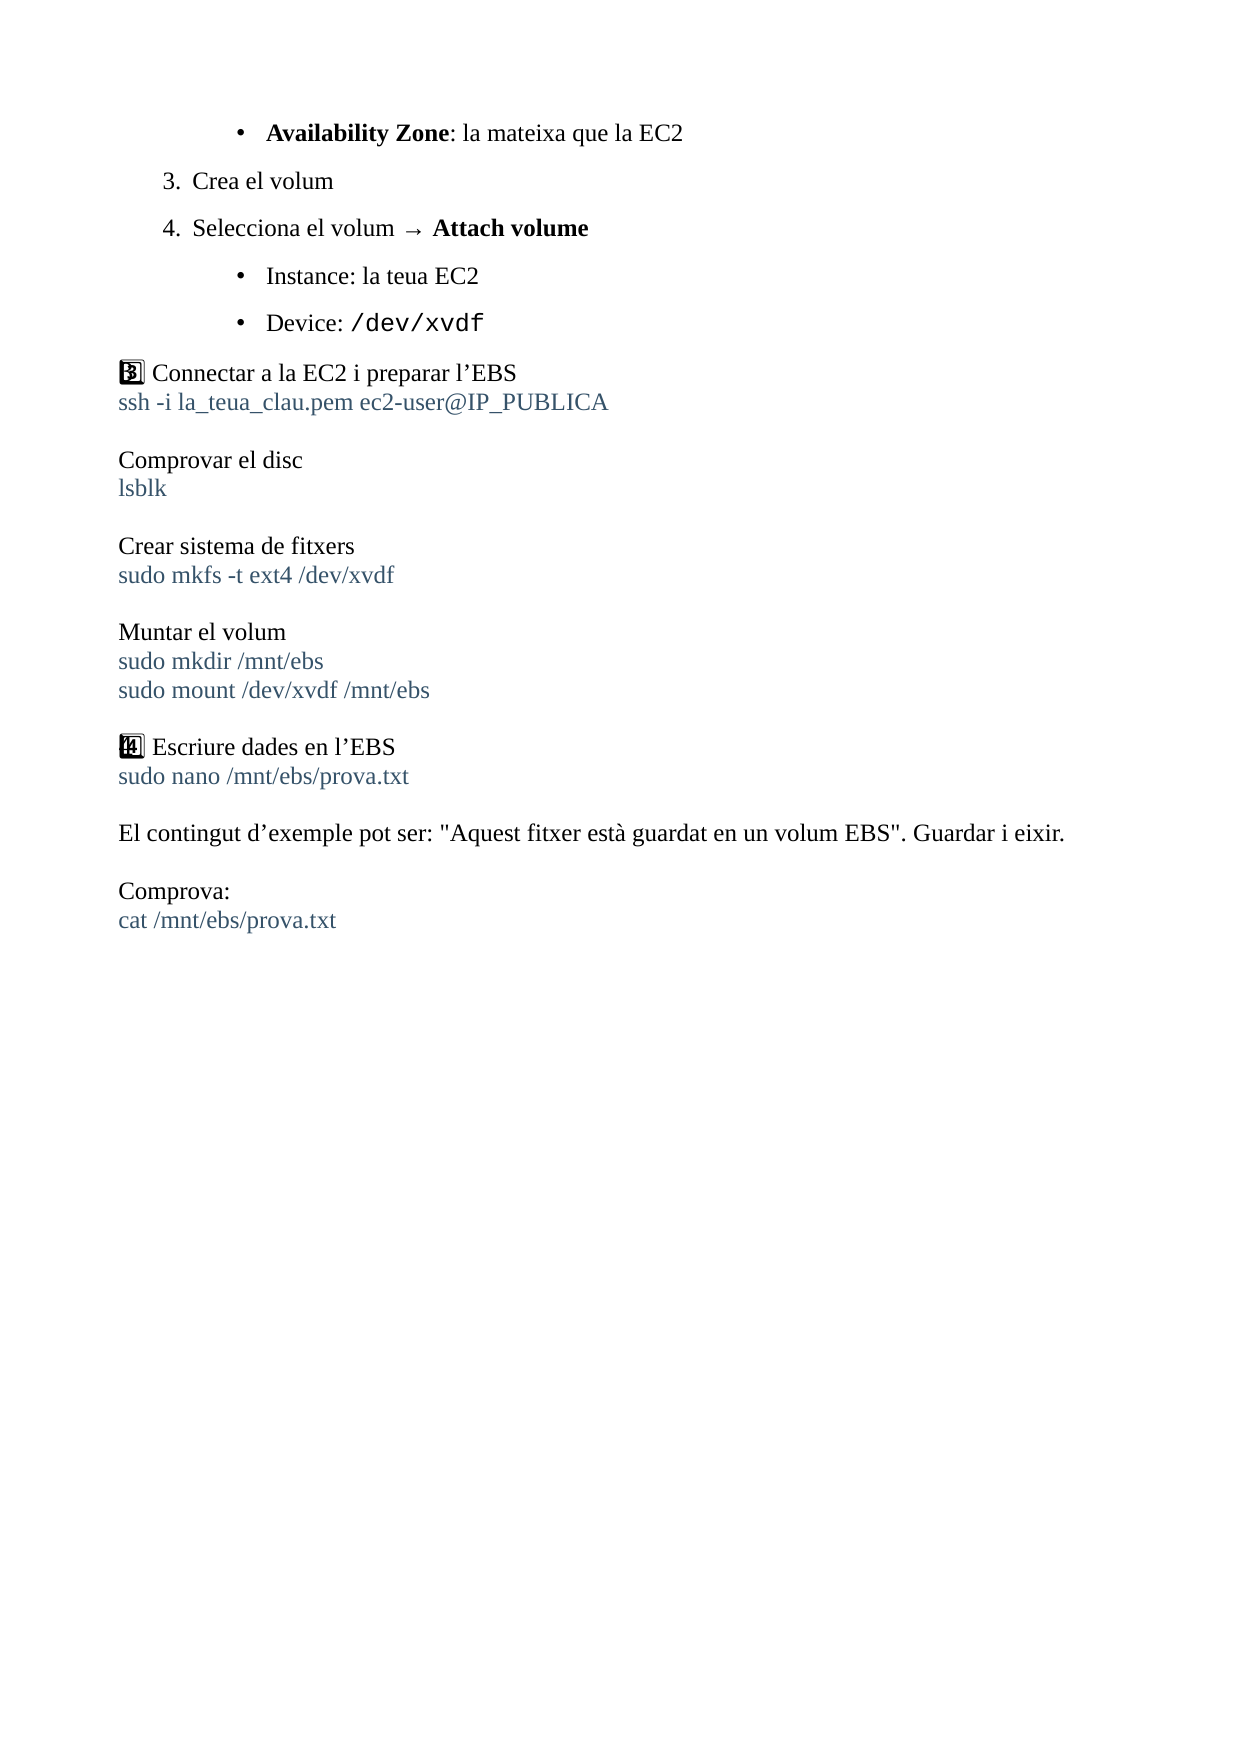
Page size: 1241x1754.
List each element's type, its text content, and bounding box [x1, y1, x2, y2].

text 3️⃣ Connectar a la EC2 i preparar l’EBS [118, 358, 1122, 387]
text 4️⃣ Escriure dades en l’EBS [118, 732, 1122, 761]
text sudo mkfs -t ext4 /dev/xvdf [118, 560, 1122, 588]
list Selecciona el volum → Attach volume [162, 213, 1122, 242]
text Comprova: [118, 876, 1122, 905]
list Instance: la teua EC2 [236, 261, 1122, 290]
text Crear sistema de fitxers [118, 531, 1122, 560]
text Comprovar el disc [118, 445, 1122, 473]
text Muntar el volum [118, 617, 1122, 646]
text sudo mkdir /mnt/ebs [118, 646, 1122, 675]
text sudo nano /mnt/ebs/prova.txt [118, 761, 1122, 790]
list Availability Zone: la mateixa que la EC2 [236, 118, 1122, 147]
text cat /mnt/ebs/prova.txt [118, 905, 1122, 933]
list Device: /dev/xvdf [236, 308, 1122, 339]
text ssh -i la_teua_clau.pem ec2-user@IP_PUBLICA [118, 387, 1122, 416]
text El contingut d’exemple pot ser: "Aquest fitxer està guardat en un volum EBS". Guardar i eixir. [118, 818, 1122, 847]
text sudo mount /dev/xvdf /mnt/ebs [118, 675, 1122, 703]
text lsblk [118, 473, 1122, 502]
list Crea el volum [162, 166, 1122, 194]
